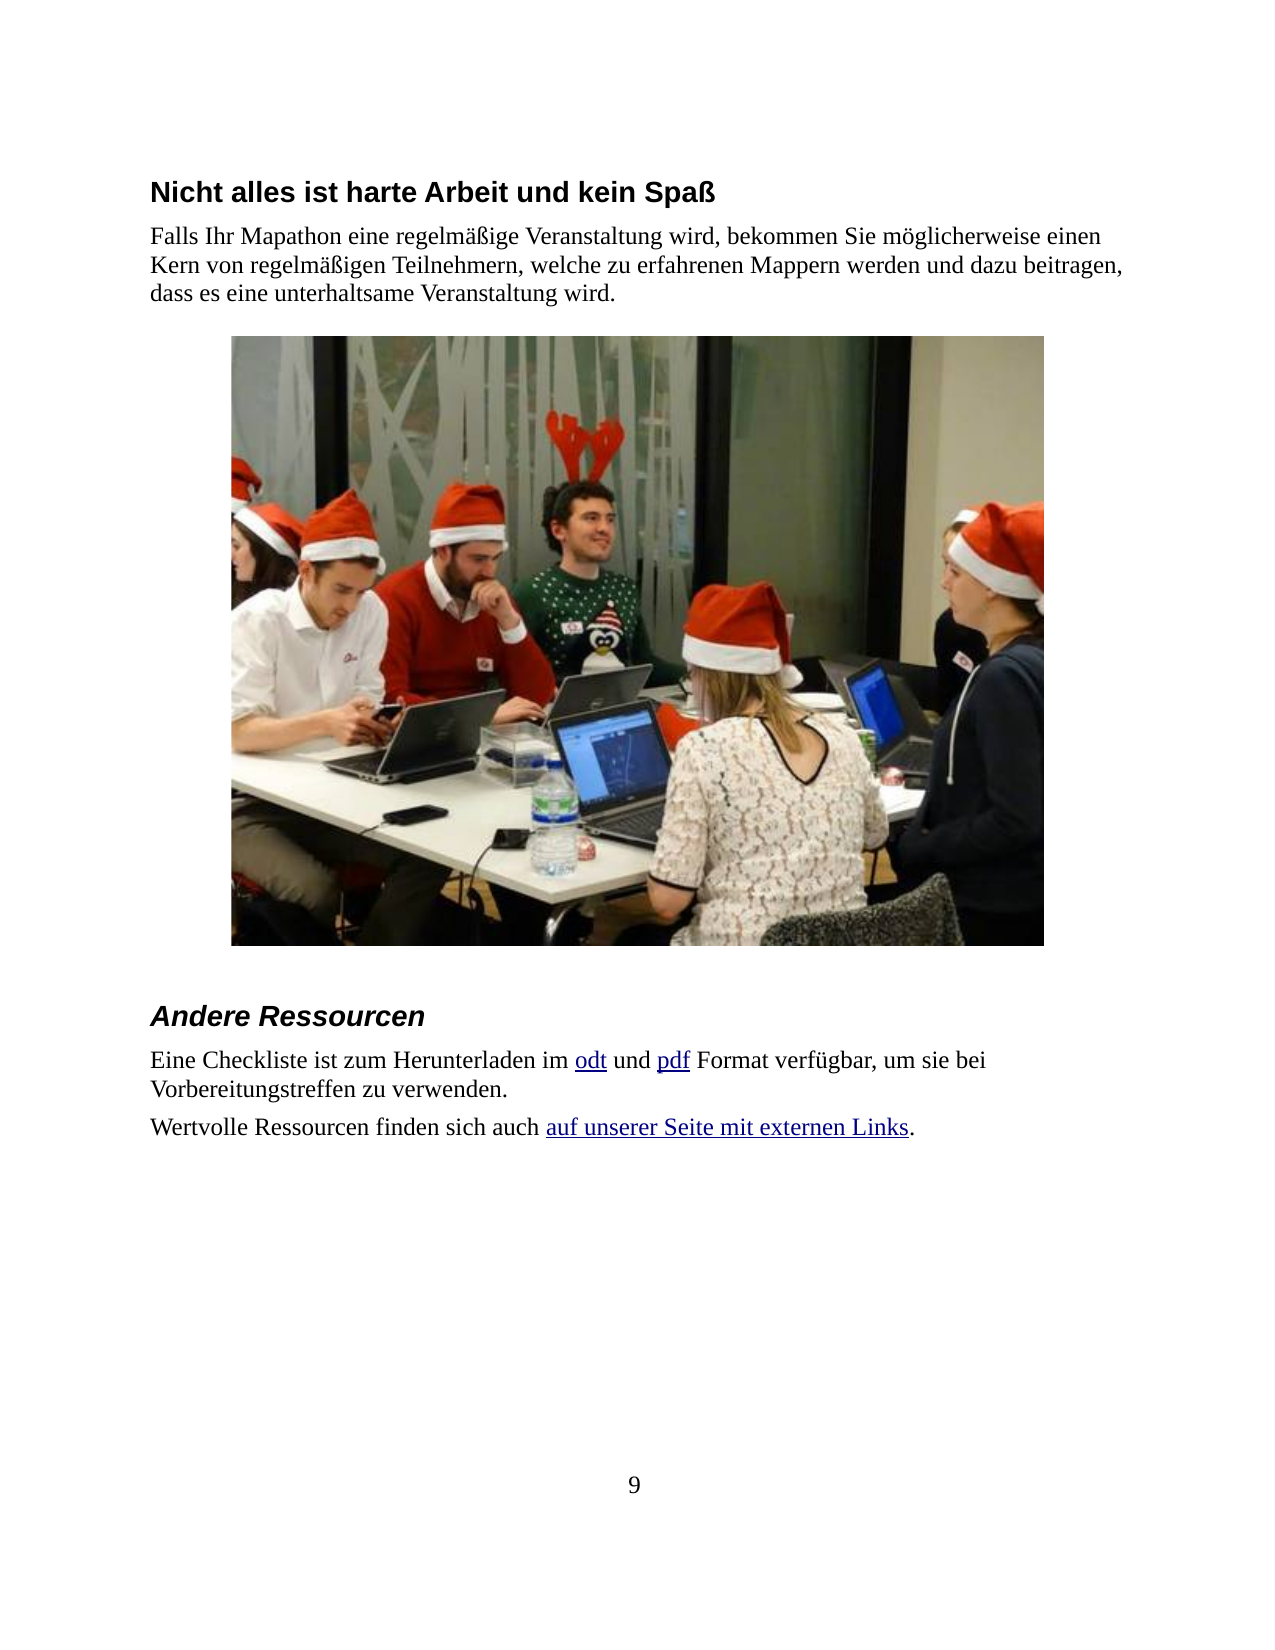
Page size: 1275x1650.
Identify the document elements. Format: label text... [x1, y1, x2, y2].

subtitle Nicht alles ist harte Arbeit und kein Spaß [150, 175, 1125, 208]
text Falls Ihr Mapathon eine regelmäßige Veranstaltung wird, bekommen Sie möglicherweise einen Kern von regelmäßigen Teilnehmern, welche zu erfahrenen Mappern werden und dazu beitragen, dass es eine unterhaltsame Veranstaltung wird. [150, 221, 1125, 336]
picture [231, 336, 1044, 946]
text Wertvolle Ressourcen finden sich auch auf unserer Seite mit externen Links. [150, 1112, 1125, 1141]
text Eine Checkliste ist zum Herunterladen im odt und pdf Format verfügbar, um sie bei Vorbereitungstreffen zu verwenden. [150, 1045, 1125, 1103]
subtitle Andere Ressourcen [150, 999, 1125, 1033]
